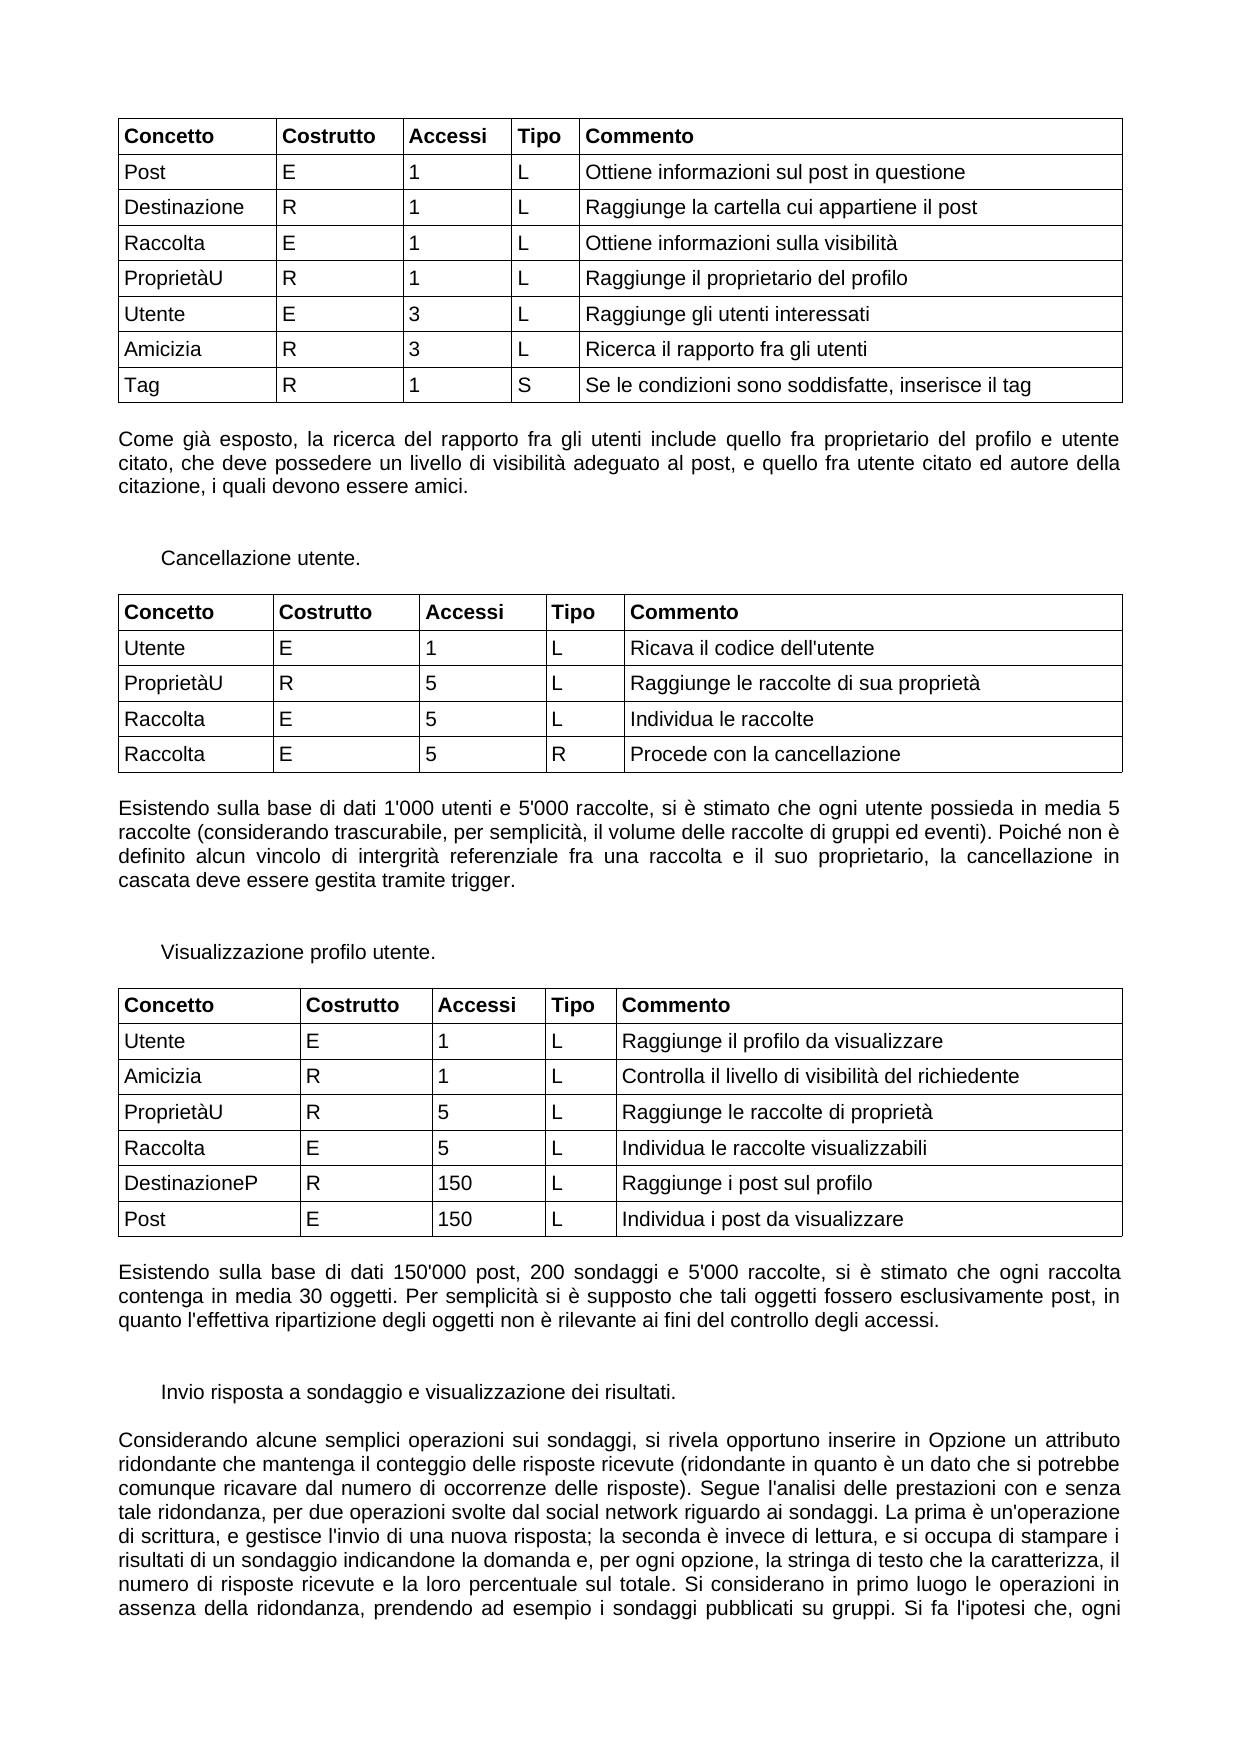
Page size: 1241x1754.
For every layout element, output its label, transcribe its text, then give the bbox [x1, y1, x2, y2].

table_cell E [277, 155, 403, 189]
table_cell Tag [119, 368, 276, 402]
table_header Costrutto [301, 989, 432, 1023]
table_cell R [277, 332, 403, 367]
table_cell Raggiunge il proprietario del profilo [580, 261, 1122, 296]
table_cell Raggiunge le raccolte di sua proprietà [625, 666, 1122, 701]
text Cancellazione utente. [118, 546, 1122, 570]
table_cell L [512, 261, 579, 296]
table_cell E [277, 297, 403, 331]
table_cell 150 [433, 1202, 545, 1236]
table_cell L [512, 297, 579, 331]
table_cell E [274, 737, 419, 772]
table_cell R [277, 190, 403, 225]
table_cell L [512, 155, 579, 189]
table_cell Raggiunge le raccolte di proprietà [617, 1095, 1122, 1129]
table_cell E [301, 1202, 432, 1236]
table_header Commento [580, 119, 1122, 154]
text Invio risposta a sondaggio e visualizzazione dei risultati. [118, 1380, 1122, 1404]
table_cell L [546, 1202, 616, 1236]
table_header Costrutto [277, 119, 403, 154]
table_header Tipo [546, 989, 616, 1023]
table_cell ProprietàU [119, 261, 276, 296]
table_cell R [274, 666, 419, 701]
table_header Concetto [119, 119, 276, 154]
table_header Tipo [547, 595, 624, 629]
table_cell Raggiunge i post sul profilo [617, 1166, 1122, 1201]
table_cell 1 [404, 226, 511, 260]
table_cell 5 [433, 1095, 545, 1129]
table_cell E [301, 1024, 432, 1058]
table_cell 3 [404, 332, 511, 367]
table_cell 1 [433, 1060, 545, 1094]
table_cell Individua le raccolte visualizzabili [617, 1131, 1122, 1165]
table_cell E [277, 226, 403, 260]
table_cell L [546, 1131, 616, 1165]
table_cell Individua i post da visualizzare [617, 1202, 1122, 1236]
table_header Accessi [433, 989, 545, 1023]
table_cell 5 [420, 737, 546, 772]
table_cell Amicizia [119, 332, 276, 367]
table_cell 1 [404, 155, 511, 189]
table_cell ProprietàU [119, 1095, 300, 1129]
table_cell 3 [404, 297, 511, 331]
table_cell L [547, 666, 624, 701]
table_header Costrutto [274, 595, 419, 629]
table_header Commento [617, 989, 1122, 1023]
table_cell L [546, 1166, 616, 1201]
table_cell L [512, 332, 579, 367]
table_cell E [274, 702, 419, 736]
table_cell R [301, 1060, 432, 1094]
table_cell 5 [420, 702, 546, 736]
table_cell L [547, 631, 624, 665]
table_cell Raccolta [119, 226, 276, 260]
table_cell R [301, 1166, 432, 1201]
table_header Accessi [404, 119, 511, 154]
table_cell Raggiunge la cartella cui appartiene il post [580, 190, 1122, 225]
table_cell S [512, 368, 579, 402]
text Esistendo sulla base di dati 150'000 post, 200 sondaggi e 5'000 raccolte, si è stimato che ogni raccolta contenga in media 30 oggetti. Per semplicità si è supposto che tali oggetti fossero esclusivamente post, in quanto l'effettiva ripartizione degli oggetti non è rilevante ai fini del controllo degli accessi. [118, 1260, 1122, 1332]
table_cell 1 [404, 190, 511, 225]
table_cell Individua le raccolte [625, 702, 1122, 736]
table_cell Utente [119, 631, 273, 665]
table_cell R [277, 261, 403, 296]
table_cell L [547, 702, 624, 736]
text Come già esposto, la ricerca del rapporto fra gli utenti include quello fra proprietario del profilo e utente citato, che deve possedere un livello di visibilità adeguato al post, e quello fra utente citato ed autore della citazione, i quali devono essere amici. [118, 426, 1122, 498]
table_header Concetto [119, 595, 273, 629]
table_cell L [546, 1060, 616, 1094]
table_cell Procede con la cancellazione [625, 737, 1122, 772]
table_cell Se le condizioni sono soddisfatte, inserisce il tag [580, 368, 1122, 402]
table_cell E [274, 631, 419, 665]
table_cell 1 [433, 1024, 545, 1058]
table_cell Post [119, 155, 276, 189]
table_cell Raccolta [119, 1131, 300, 1165]
table_cell Amicizia [119, 1060, 300, 1094]
table_header Commento [625, 595, 1122, 629]
table_cell L [512, 190, 579, 225]
table_cell Utente [119, 1024, 300, 1058]
table_cell Ricerca il rapporto fra gli utenti [580, 332, 1122, 367]
table_cell Utente [119, 297, 276, 331]
table_cell Controlla il livello di visibilità del richiedente [617, 1060, 1122, 1094]
text Esistendo sulla base di dati 1'000 utenti e 5'000 raccolte, si è stimato che ogni utente possieda in media 5 raccolte (considerando trascurabile, per semplicità, il volume delle raccolte di gruppi ed eventi). Poiché non è definito alcun vincolo di intergrità referenziale fra una raccolta e il suo proprietario, la cancellazione in cascata deve essere gestita tramite trigger. [118, 796, 1122, 892]
table_cell 150 [433, 1166, 545, 1201]
table_cell R [301, 1095, 432, 1129]
table_cell L [546, 1095, 616, 1129]
table_cell 5 [420, 666, 546, 701]
table_cell R [277, 368, 403, 402]
table_cell 1 [420, 631, 546, 665]
table_cell ProprietàU [119, 666, 273, 701]
table_header Accessi [420, 595, 546, 629]
table_cell L [546, 1024, 616, 1058]
table_header Concetto [119, 989, 300, 1023]
text Considerando alcune semplici operazioni sui sondaggi, si rivela opportuno inserire in Opzione un attributo ridondante che mantenga il conteggio delle risposte ricevute (ridondante in quanto è un dato che si potrebbe comunque ricavare dal numero di occorrenze delle risposte). Segue l'analisi delle prestazioni con e senza tale ridondanza, per due operazioni svolte dal social network riguardo ai sondaggi. La prima è un'operazione di scrittura, e gestisce l'invio di una nuova risposta; la seconda è invece di lettura, e si occupa di stampare i risultati di un sondaggio indicandone la domanda e, per ogni opzione, la stringa di testo che la caratterizza, il numero di risposte ricevute e la loro percentuale sul totale. Si considerano in primo luogo le operazioni in assenza della ridondanza, prendendo ad esempio i sondaggi pubblicati su gruppi. Si fa l'ipotesi che, ogni [118, 1428, 1122, 1619]
table_cell E [301, 1131, 432, 1165]
table_cell Raccolta [119, 702, 273, 736]
table_cell Raccolta [119, 737, 273, 772]
table_cell 5 [433, 1131, 545, 1165]
table_cell DestinazioneP [119, 1166, 300, 1201]
table_cell 1 [404, 261, 511, 296]
text Visualizzazione profilo utente. [118, 939, 1122, 963]
table_cell Ottiene informazioni sul post in questione [580, 155, 1122, 189]
table_cell R [547, 737, 624, 772]
table_cell 1 [404, 368, 511, 402]
table_cell Post [119, 1202, 300, 1236]
table_cell Raggiunge il profilo da visualizzare [617, 1024, 1122, 1058]
table_cell Raggiunge gli utenti interessati [580, 297, 1122, 331]
table_cell L [512, 226, 579, 260]
table_cell Destinazione [119, 190, 276, 225]
table_header Tipo [512, 119, 579, 154]
table_cell Ottiene informazioni sulla visibilità [580, 226, 1122, 260]
table_cell Ricava il codice dell'utente [625, 631, 1122, 665]
